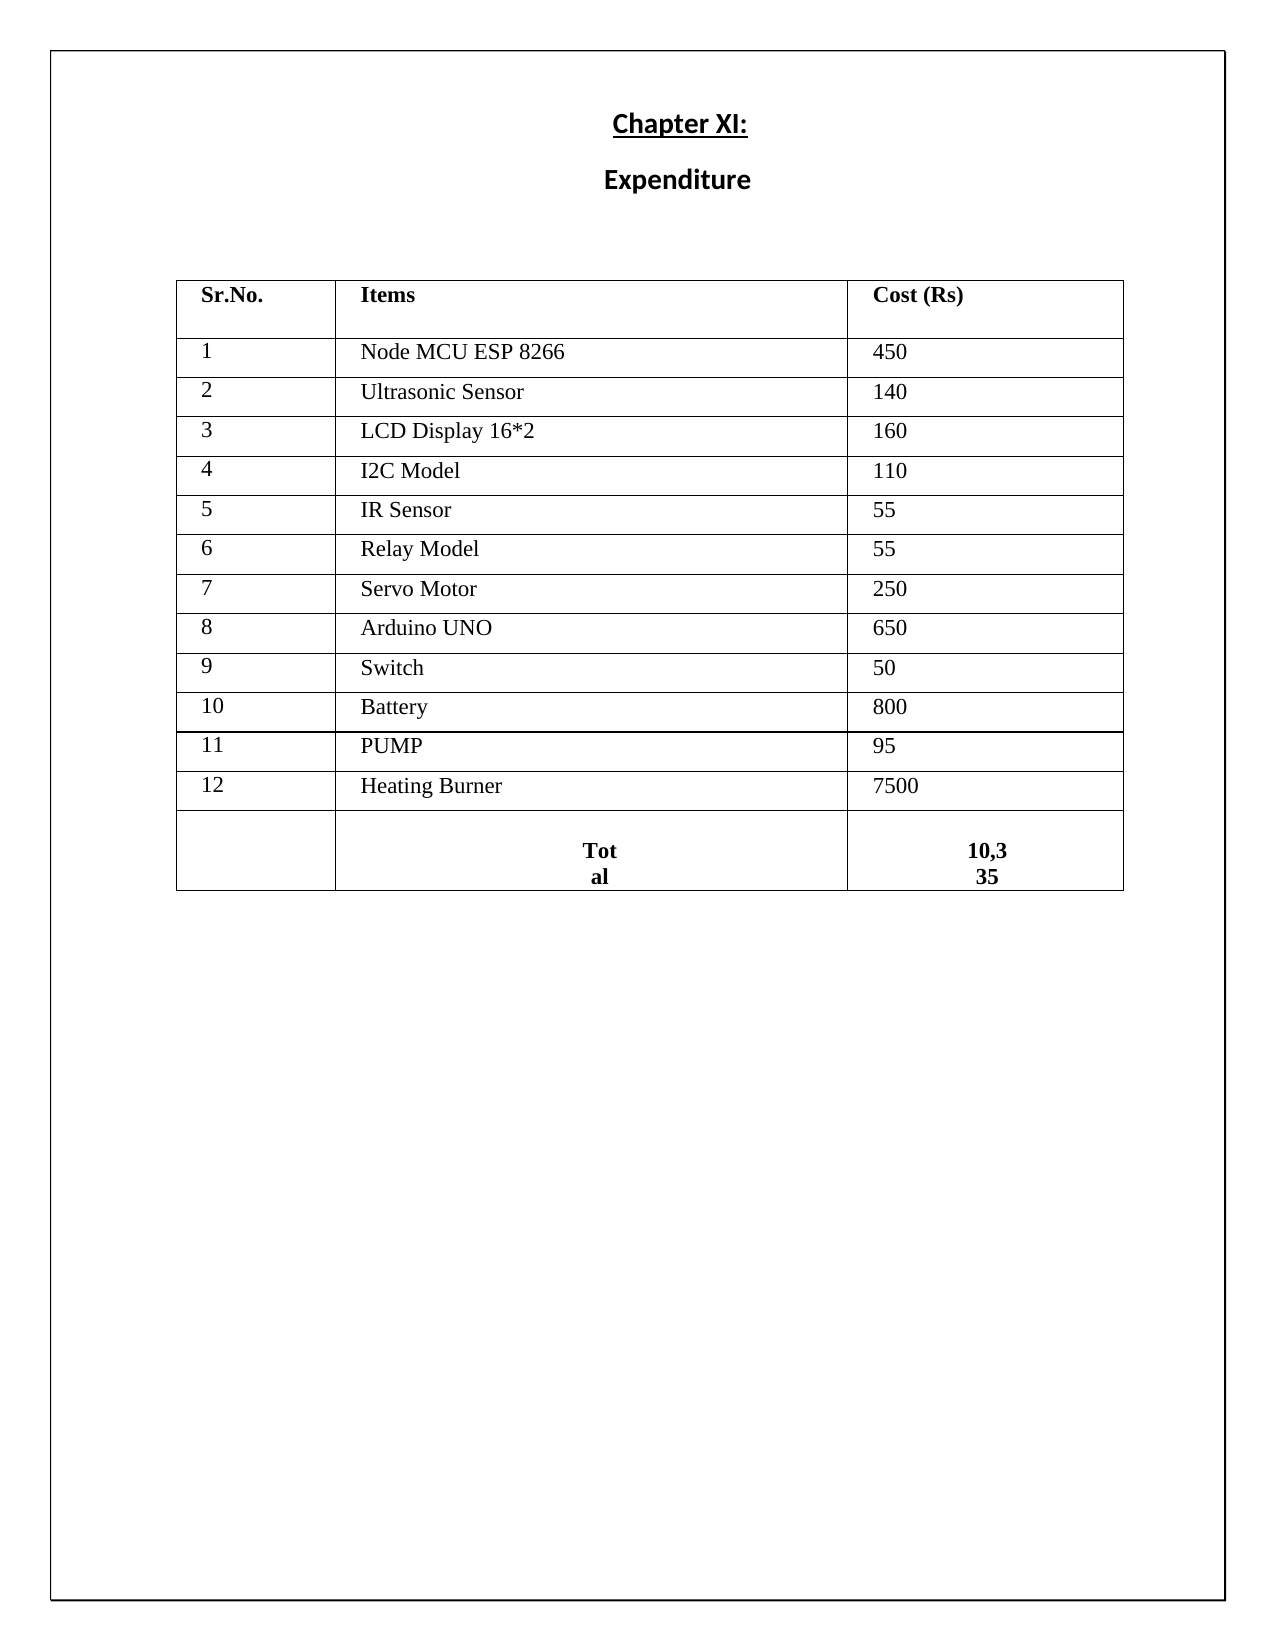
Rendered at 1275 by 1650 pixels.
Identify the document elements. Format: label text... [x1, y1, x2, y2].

table_cell Total [336, 811, 847, 890]
table_cell Relay Model [336, 535, 847, 574]
table_cell 7500 [848, 772, 1123, 810]
table_cell 11 [177, 733, 335, 771]
table_cell 50 [848, 654, 1123, 692]
table_cell 5 [177, 496, 335, 534]
table_header Items [336, 281, 847, 337]
table_cell 800 [848, 693, 1123, 731]
table_cell LCD Display 16*2 [336, 417, 847, 456]
table_cell 6 [177, 535, 335, 574]
table_header Sr.No. [177, 281, 335, 337]
table_cell I2C Model [336, 457, 847, 495]
table_cell Heating Burner [336, 772, 847, 810]
table_cell IR Sensor [336, 496, 847, 534]
table_cell [177, 811, 335, 890]
table_header Cost (Rs) [848, 281, 1123, 337]
table_cell Node MCU ESP 8266 [336, 339, 847, 377]
table_cell 1 [177, 339, 335, 377]
table_cell 55 [848, 496, 1123, 534]
subtitle Chapter XI: Expenditure [600, 106, 755, 197]
table_cell Switch [336, 654, 847, 692]
table_cell 160 [848, 417, 1123, 456]
table_cell Arduino UNO [336, 614, 847, 653]
table_cell Battery [336, 693, 847, 731]
table_cell 3 [177, 417, 335, 456]
table_cell 110 [848, 457, 1123, 495]
table_cell 55 [848, 535, 1123, 574]
table_cell Ultrasonic Sensor [336, 378, 847, 416]
table_cell 8 [177, 614, 335, 653]
table_cell PUMP [336, 733, 847, 771]
table_cell 95 [848, 733, 1123, 771]
table_cell Servo Motor [336, 575, 847, 613]
table_cell 2 [177, 378, 335, 416]
table_cell 10 [177, 693, 335, 731]
table_cell 450 [848, 339, 1123, 377]
table_cell 10,335 [848, 811, 1123, 890]
table_cell 650 [848, 614, 1123, 653]
table_cell 4 [177, 457, 335, 495]
table_cell 7 [177, 575, 335, 613]
table_cell 12 [177, 772, 335, 810]
table_cell 250 [848, 575, 1123, 613]
table_cell 9 [177, 654, 335, 692]
table_cell 140 [848, 378, 1123, 416]
